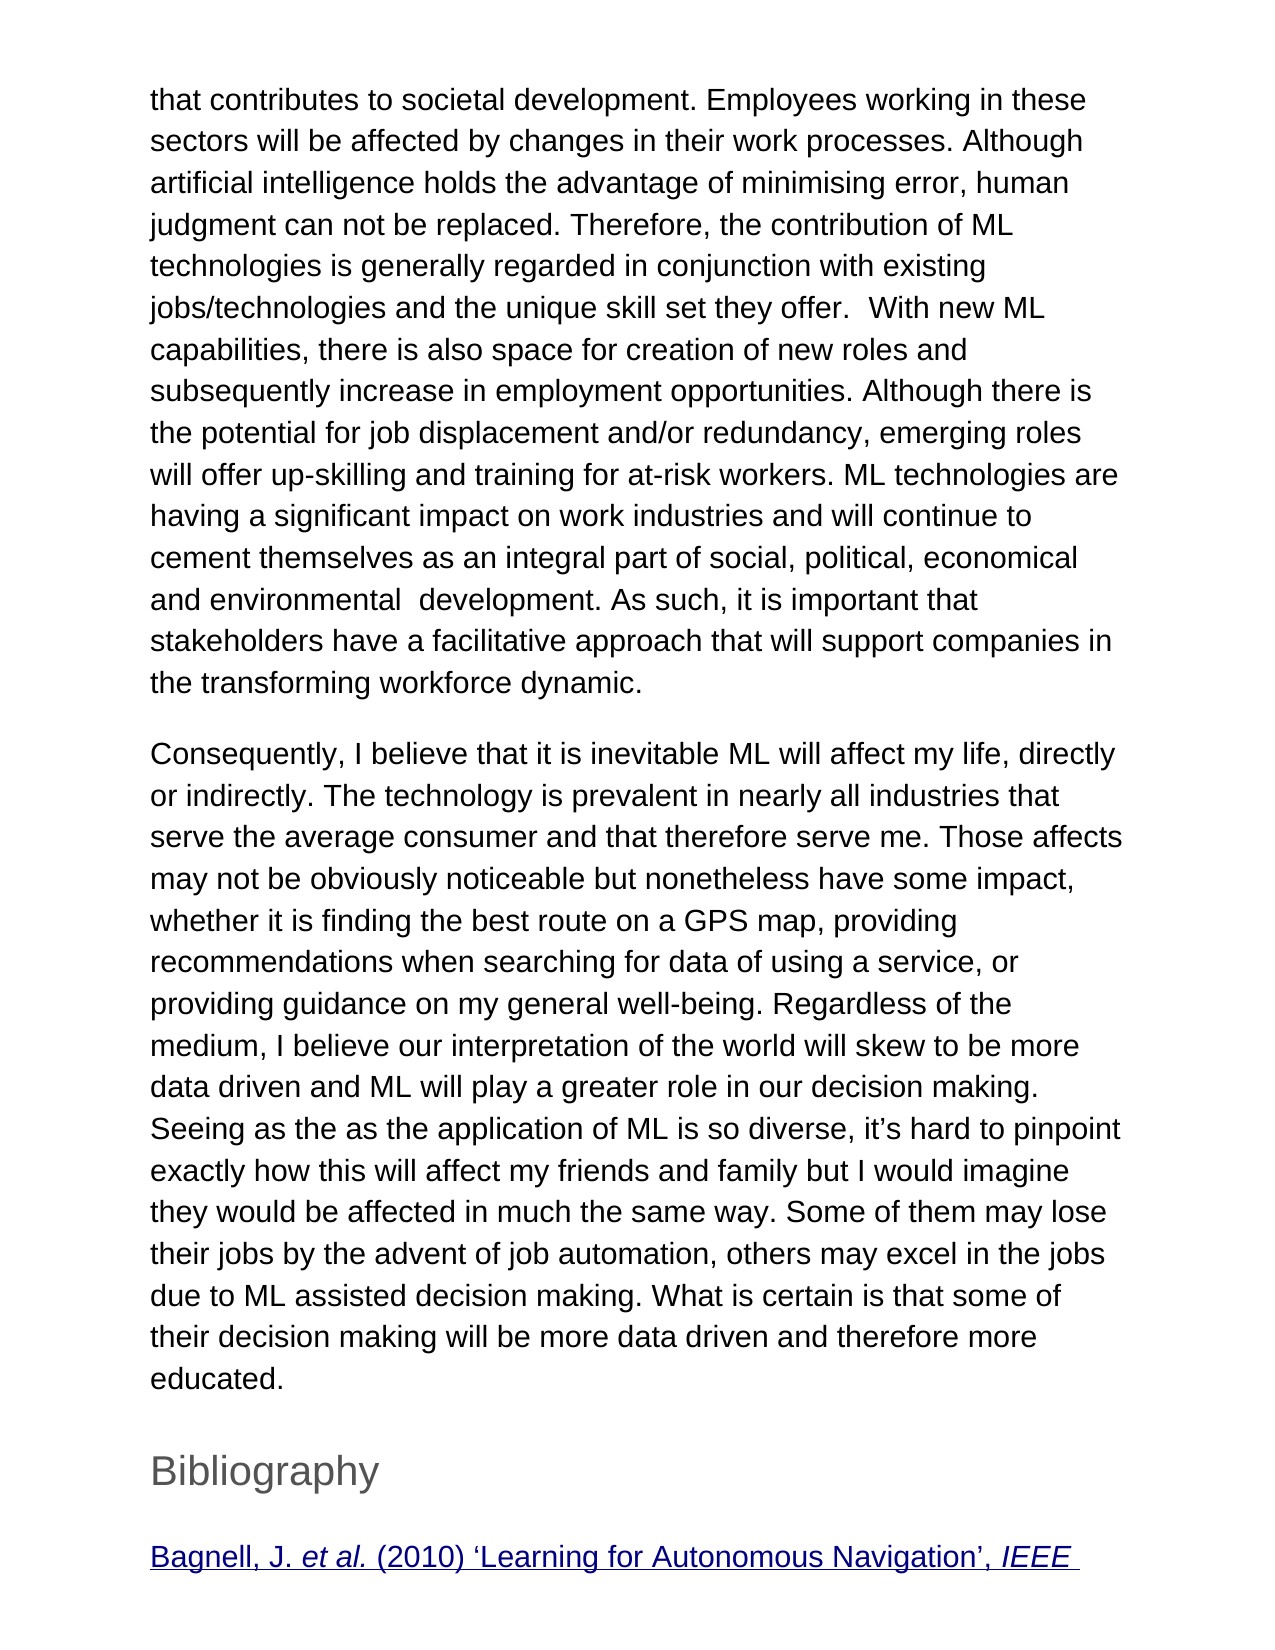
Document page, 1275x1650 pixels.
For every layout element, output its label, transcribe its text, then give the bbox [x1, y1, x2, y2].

text Consequently, I believe that it is inevitable ML will affect my life, directly or indirectly. The technology is prevalent in nearly all industries that serve the average consumer and that therefore serve me. Those affects may not be obviously noticeable but nonetheless have some impact, whether it is finding the best route on a GPS map, providing recommendations when searching for data of using a service, or providing guidance on my general well-being. Regardless of the medium, I believe our interpretation of the world will skew to be more data driven and ML will play a greater role in our decision making. Seeing as the as the application of ML is so diverse, it’s hard to pinpoint exactly how this will affect my friends and family but I would imagine they would be affected in much the same way. Some of them may lose their jobs by the advent of job automation, others may excel in the jobs due to ML assisted decision making. What is certain is that some of their decision making will be more data driven and therefore more educated. [150, 729, 1125, 1396]
text Bagnell, J. et al. (2010) ‘Learning for Autonomous Navigation’, IEEE [150, 1538, 1125, 1574]
text Bibliography [150, 1437, 1125, 1494]
text that contributes to societal development. Employees working in these sectors will be affected by changes in their work processes. Although artificial intelligence holds the advantage of minimising error, human judgment can not be replaced. Therefore, the contribution of ML technologies is generally regarded in conjunction with existing jobs/technologies and the unique skill set they offer. With new ML capabilities, there is also space for creation of new roles and subsequently increase in employment opportunities. Although there is the potential for job displacement and/or redundancy, emerging roles will offer up-skilling and training for at-risk workers. ML technologies are having a significant impact on work industries and will continue to cement themselves as an integral part of social, political, economical and environmental development. As such, it is important that stakeholders have a facilitative approach that will support companies in the transforming workforce dynamic. [150, 75, 1125, 700]
